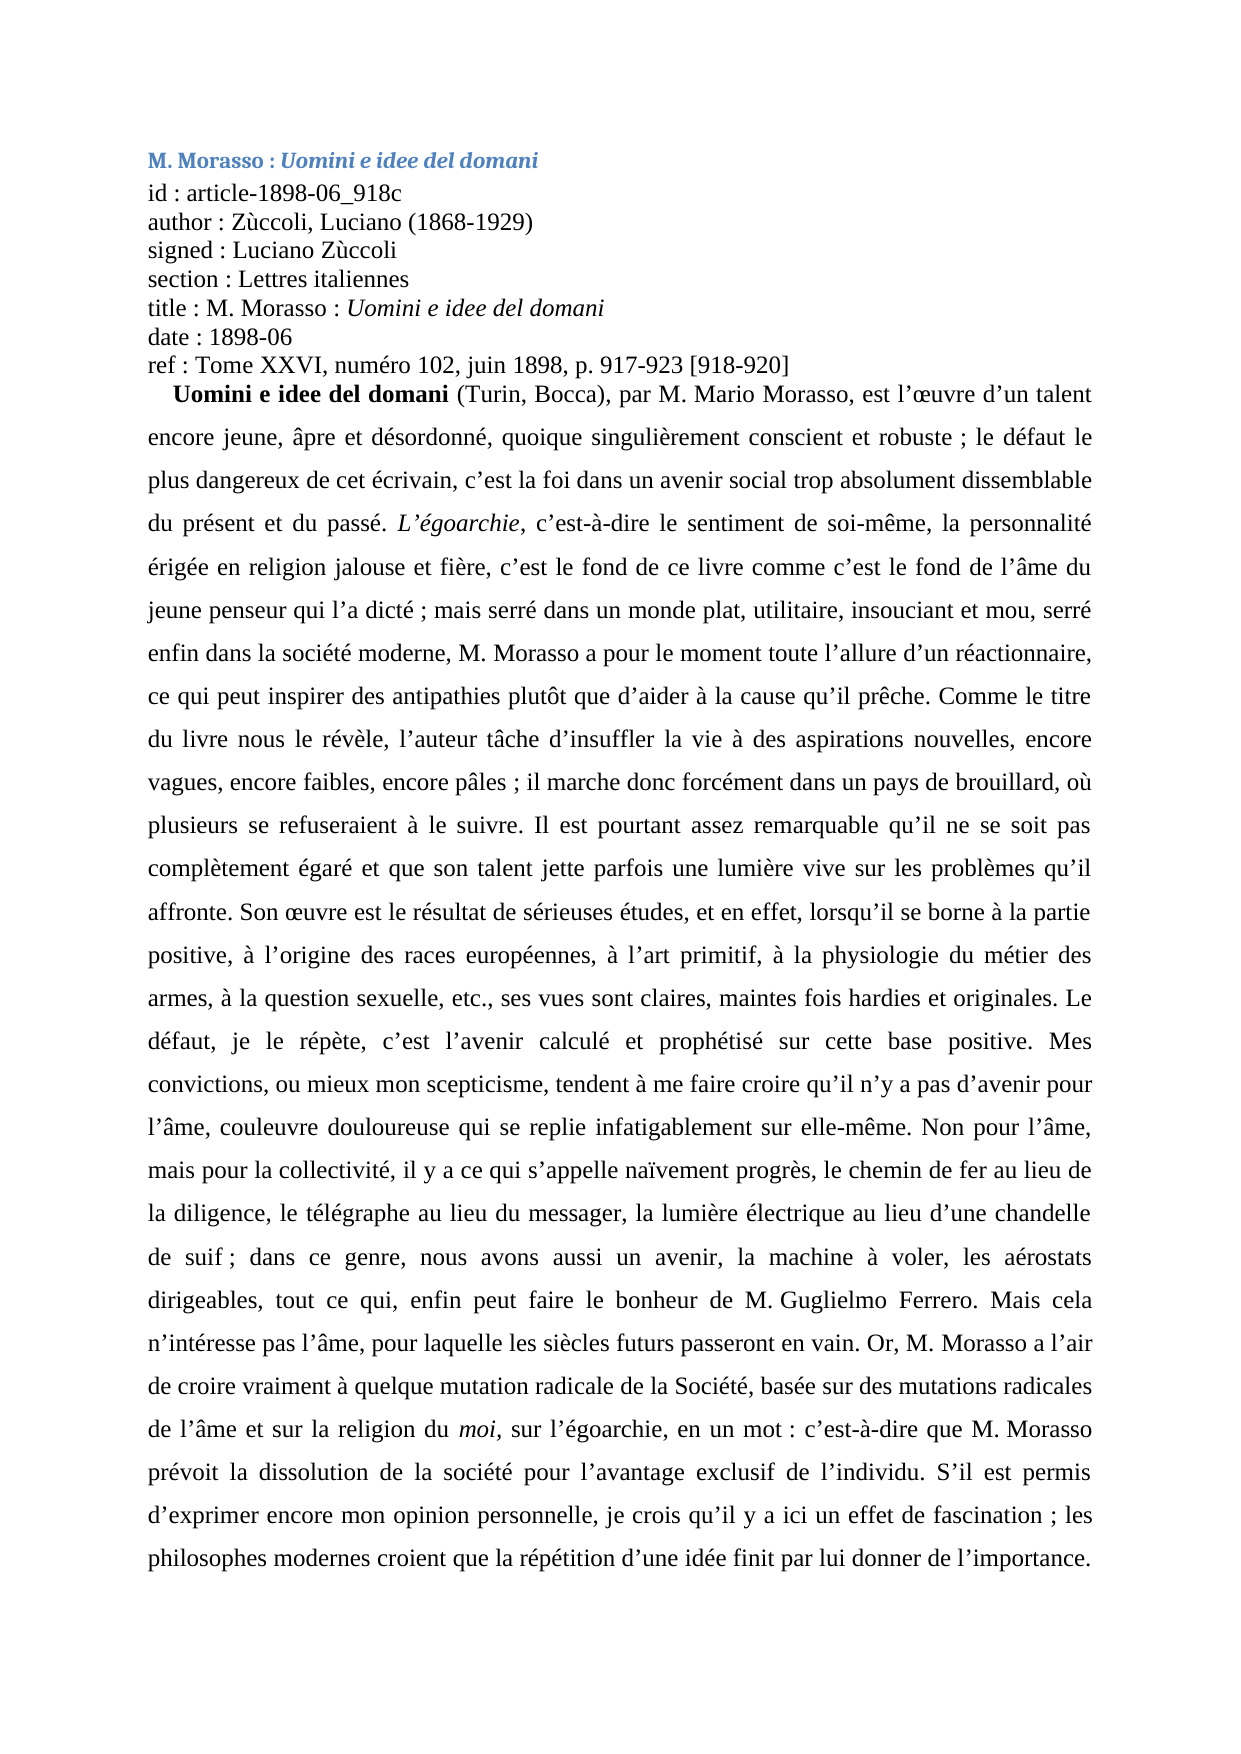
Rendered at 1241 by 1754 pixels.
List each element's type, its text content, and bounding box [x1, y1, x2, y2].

text id : article-1898-06_918c [148, 178, 1093, 207]
text date : 1898-06 [148, 322, 1093, 350]
text ref : Tome XXVI, numéro 102, juin 1898, p. 917-923 [918-920] [148, 350, 1093, 379]
text author : Zùccoli, Luciano (1868-1929) [148, 207, 1093, 235]
text Uomini e idee del domani (Turin, Bocca), par M. Mario Morasso, est l’œuvre d’un talent encore jeune, âpre et désordonné, quoique singulièrement conscient et robuste ; le défaut le plus dangereux de cet écrivain, c’est la foi dans un avenir social trop absolument dissemblable du présent et du passé. L’égoarchie, c’est-à-dire le sentiment de soi-même, la personnalité érigée en religion jalouse et fière, c’est le fond de ce livre comme c’est le fond de l’âme du jeune penseur qui l’a dicté ; mais serré dans un monde plat, utilitaire, insouciant et mou, serré enfin dans la société moderne, M. Morasso a pour le moment toute l’allure d’un réactionnaire, ce qui peut inspirer des antipathies plutôt que d’aider à la cause qu’il prêche. Comme le titre du livre nous le révèle, l’auteur tâche d’insuffler la vie à des aspirations nouvelles, encore vagues, encore faibles, encore pâles ; il marche donc forcément dans un pays de brouillard, où plusieurs se refuseraient à le suivre. Il est pourtant assez remarquable qu’il ne se soit pas complètement égaré et que son talent jette parfois une lumière vive sur les problèmes qu’il affronte. Son œuvre est le résultat de sérieuses études, et en effet, lorsqu’il se borne à la partie positive, à l’origine des races européennes, à l’art primitif, à la physiologie du métier des armes, à la question sexuelle, etc., ses vues sont claires, maintes fois hardies et originales. Le défaut, je le répète, c’est l’avenir calculé et prophétisé sur cette base positive. Mes convictions, ou mieux mon scepticisme, tendent à me faire croire qu’il n’y a pas d’avenir pour l’âme, couleuvre douloureuse qui se replie infatigablement sur elle-même. Non pour l’âme, mais pour la collectivité, il y a ce qui s’appelle naïvement progrès, le chemin de fer au lieu de la diligence, le télégraphe au lieu du messager, la lumière électrique au lieu d’une chandelle de suif ; dans ce genre, nous avons aussi un avenir, la machine à voler, les aérostats dirigeables, tout ce qui, enfin peut faire le bonheur de M. Guglielmo Ferrero. Mais cela n’intéresse pas l’âme, pour laquelle les siècles futurs passeront en vain. Or, M. Morasso a l’air de croire vraiment à quelque mutation radicale de la Société, basée sur des mutations radicales de l’âme et sur la religion du moi, sur l’égoarchie, en un mot : c’est-à-dire que M. Morasso prévoit la dissolution de la société pour l’avantage exclusif de l’individu. S’il est permis d’exprimer encore mon opinion personnelle, je crois qu’il y a ici un effet de fascination ; les philosophes modernes croient que la répétition d’une idée finit par lui donner de l’importance. [148, 379, 1093, 1572]
subtitle M. Morasso : Uomini e idee del domani [148, 148, 1093, 174]
text signed : Luciano Zùccoli [148, 235, 1093, 264]
text section : Lettres italiennes [148, 264, 1093, 293]
text title : M. Morasso : Uomini e idee del domani [148, 293, 1093, 322]
